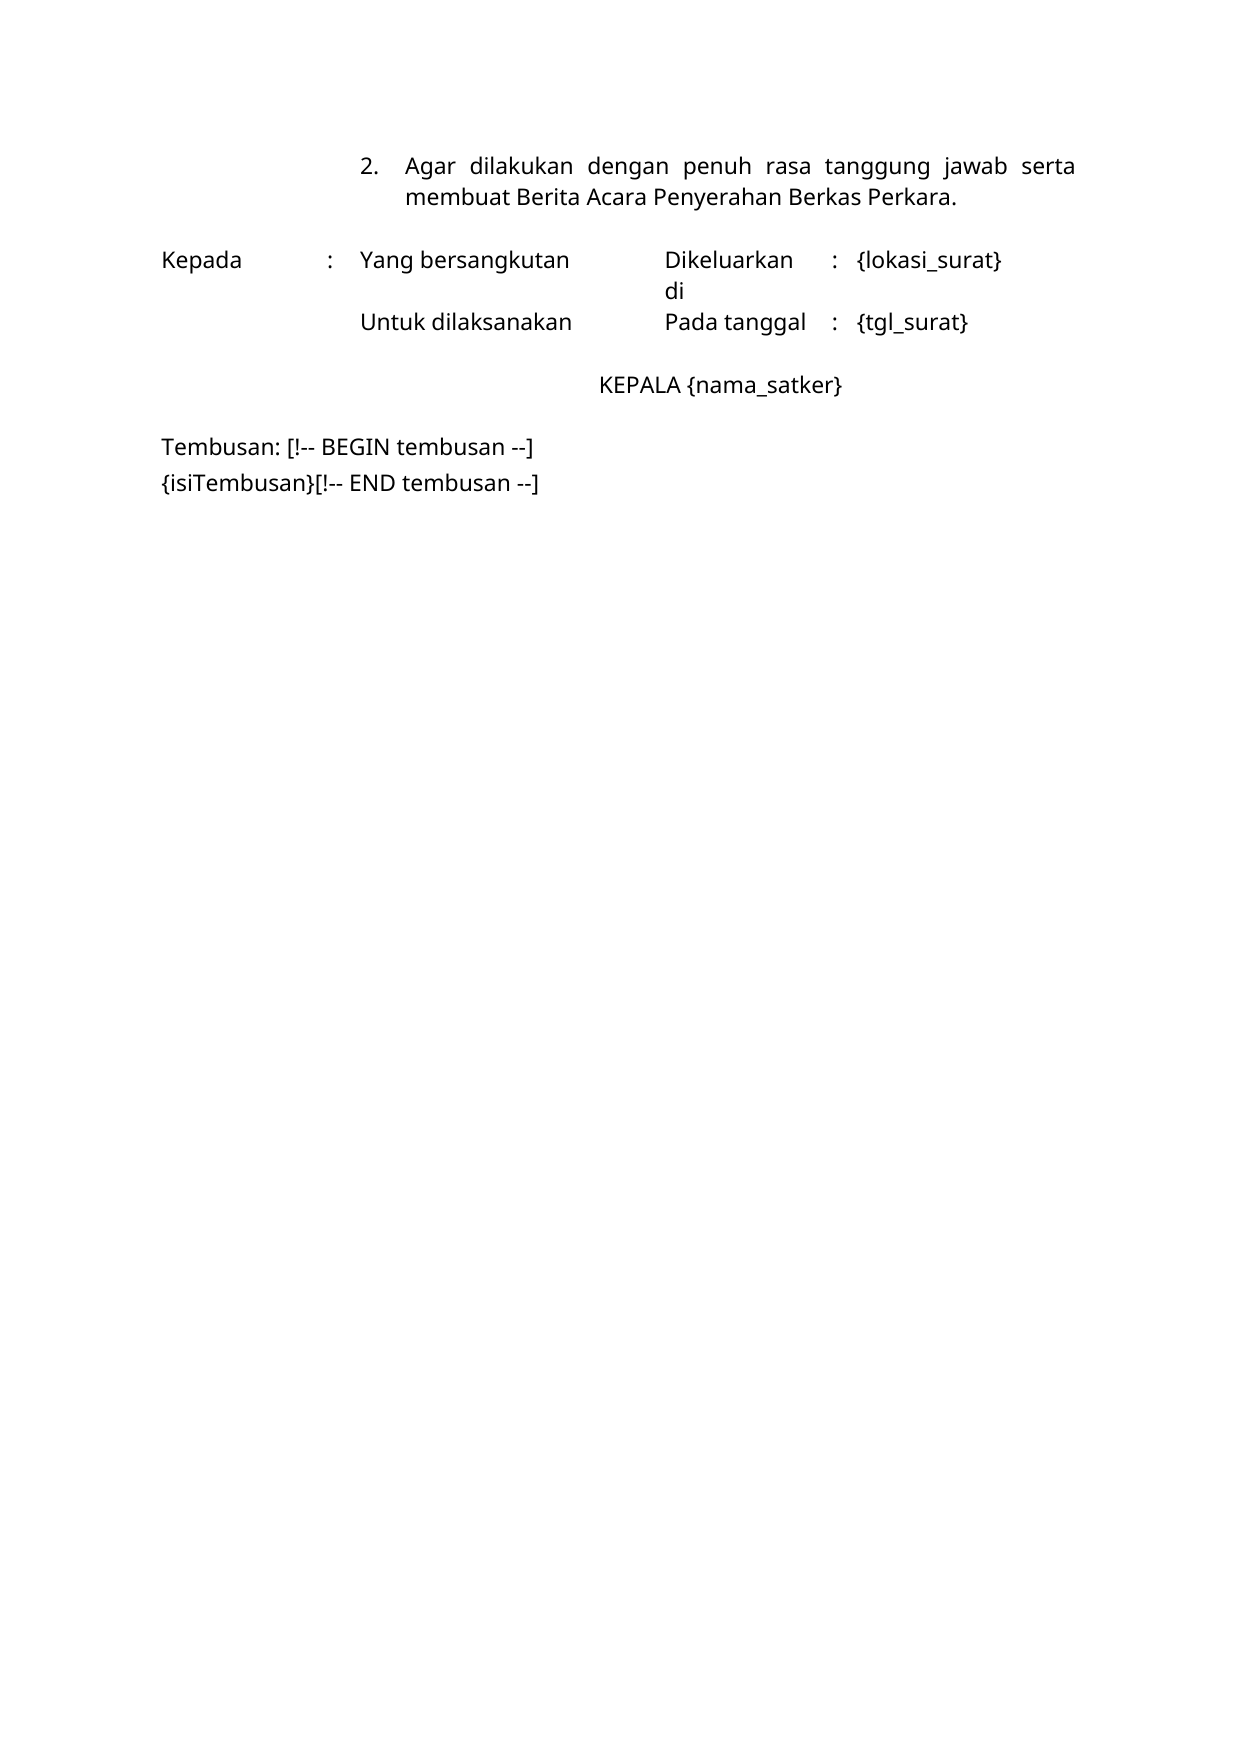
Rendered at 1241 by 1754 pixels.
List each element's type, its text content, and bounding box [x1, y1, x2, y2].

table_cell [316, 150, 348, 212]
table_cell Dikeluarkan di [653, 244, 820, 306]
table_cell [150, 400, 1087, 431]
table_cell 2. [349, 150, 394, 212]
table_cell : [820, 306, 845, 337]
table_cell KEPALA {nama_satker} [588, 338, 1087, 400]
table_cell {tgl_surat} [845, 306, 1087, 337]
table_cell Pada tanggal [653, 306, 820, 337]
table_cell Agar dilakukan dengan penuh rasa tanggung jawab serta membuat Berita Acara Penyerahan Berkas Perkara. [394, 150, 1087, 212]
table_cell {lokasi_surat} [845, 244, 1087, 306]
table_cell Kepada [150, 244, 316, 400]
table_cell Yang bersangkutan [349, 244, 653, 306]
table_cell Untuk dilaksanakan [349, 306, 653, 337]
table_cell [150, 213, 1087, 244]
table_cell [150, 499, 1087, 530]
table_cell [150, 150, 316, 212]
table_cell [349, 338, 587, 400]
table_cell Tembusan: [!-- BEGIN tembusan --] {isiTembusan}[!-- END tembusan --] [150, 431, 1087, 498]
table_cell : [316, 244, 348, 400]
table_cell : [820, 244, 845, 306]
